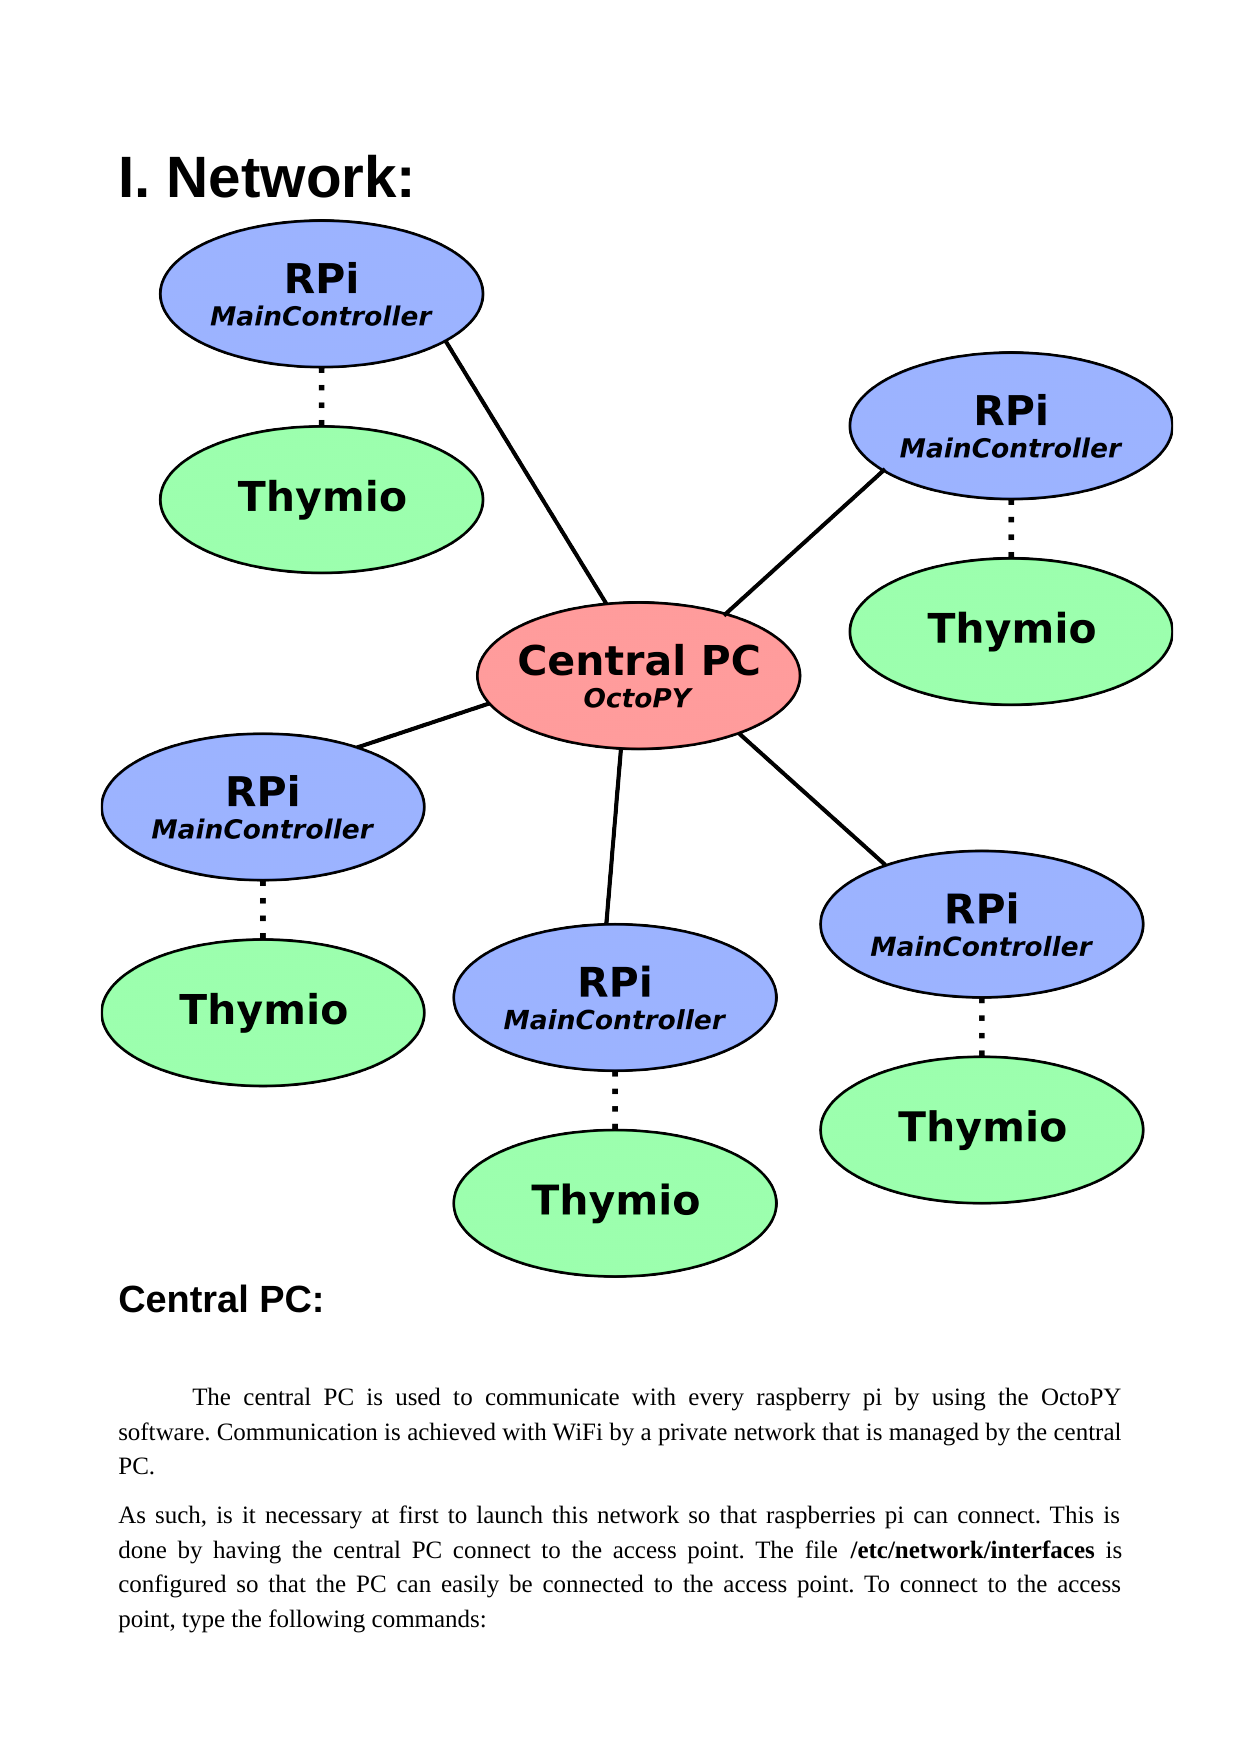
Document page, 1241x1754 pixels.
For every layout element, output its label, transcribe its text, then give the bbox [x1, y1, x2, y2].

subtitle The central PC is used to communicate with every raspberry pi by using the OctoPY software. Communication is achieved with WiFi by a private network that is managed by the central PC. [118, 1382, 1122, 1480]
subtitle Central PC: [118, 1278, 1122, 1321]
subtitle As such, is it necessary at first to launch this network so that raspberries pi can connect. This is done by having the central PC connect to the access point. The file /etc/network/interfaces is configured so that the PC can easily be connected to the access point. To connect to the access point, type the following commands: [118, 1501, 1122, 1633]
subtitle I. Network: [118, 143, 1122, 210]
picture [100, 219, 1174, 1278]
